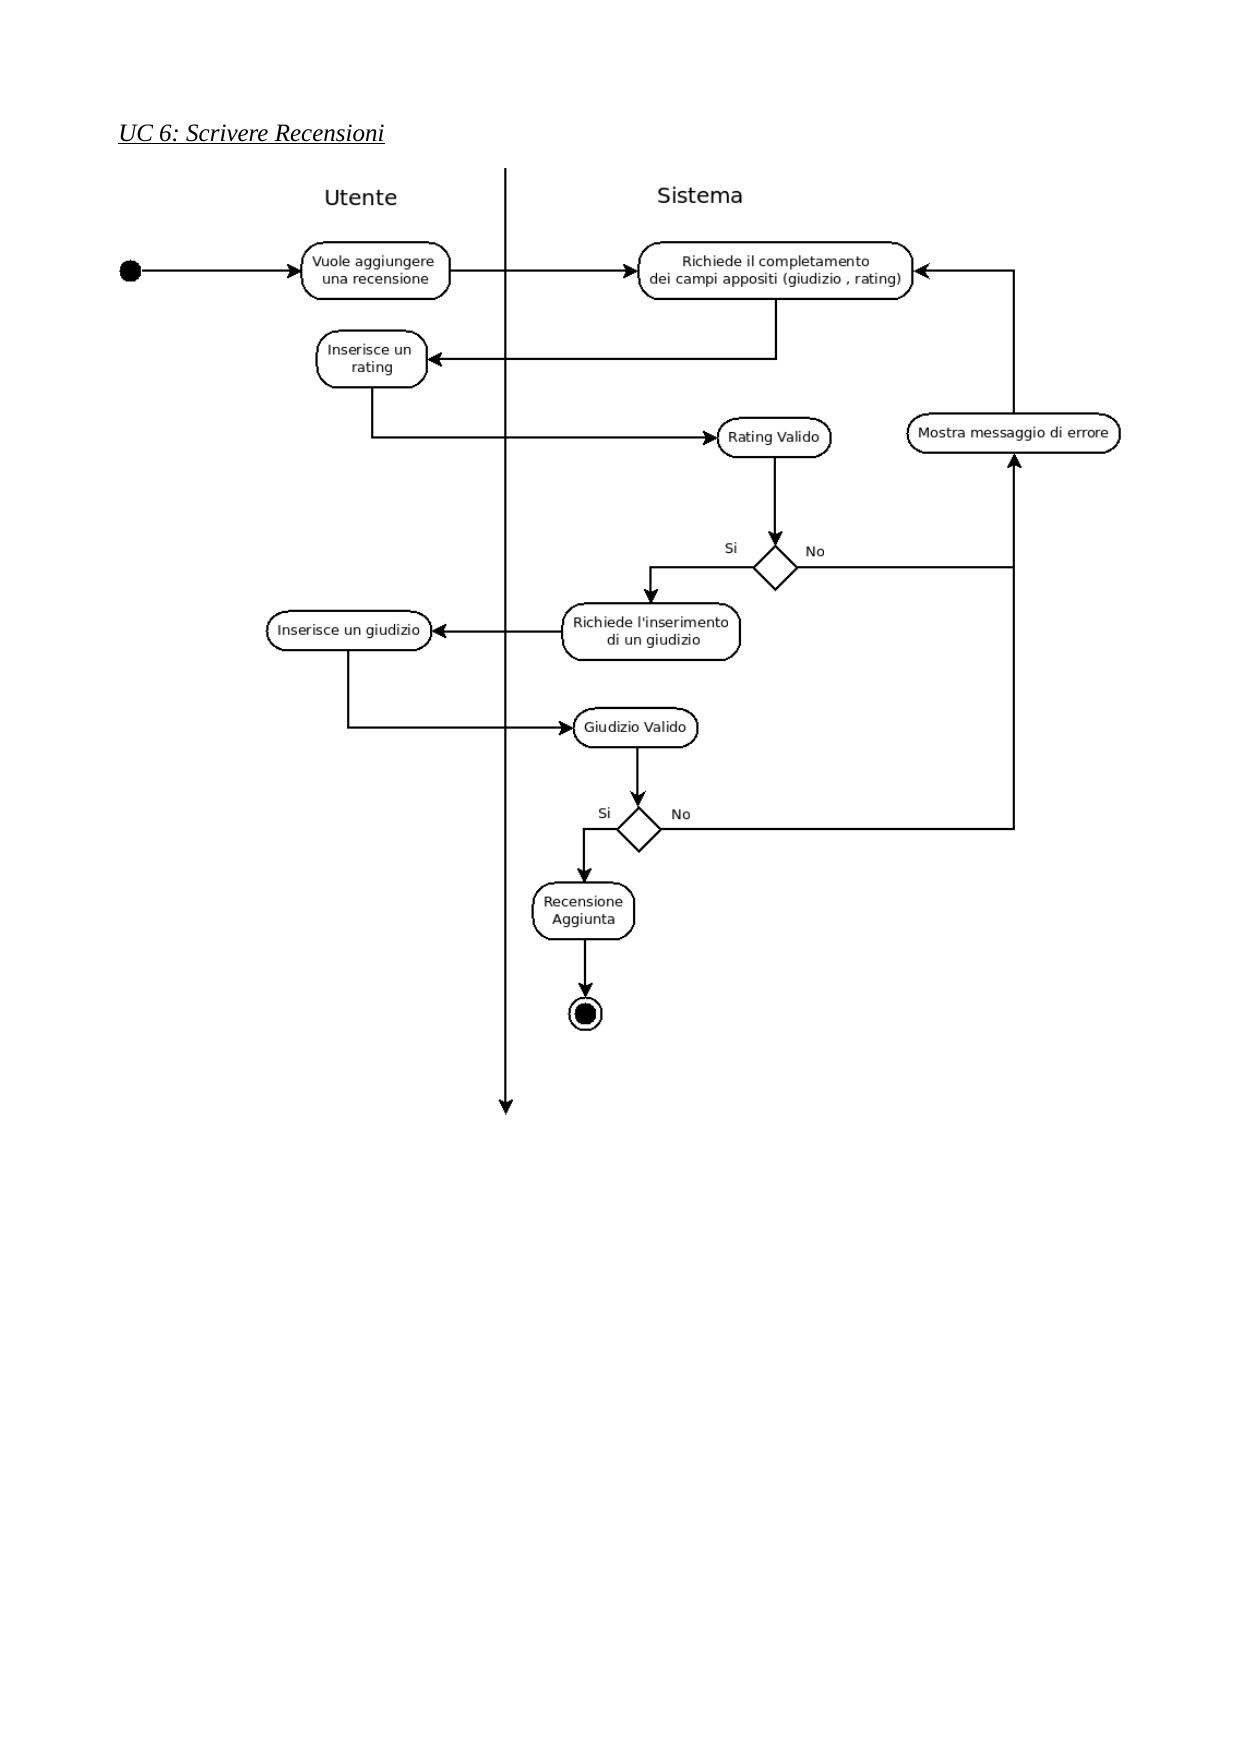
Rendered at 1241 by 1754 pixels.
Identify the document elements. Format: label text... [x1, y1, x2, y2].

text UC 6: Scrivere Recensioni [118, 118, 1122, 147]
picture [118, 167, 1123, 1117]
